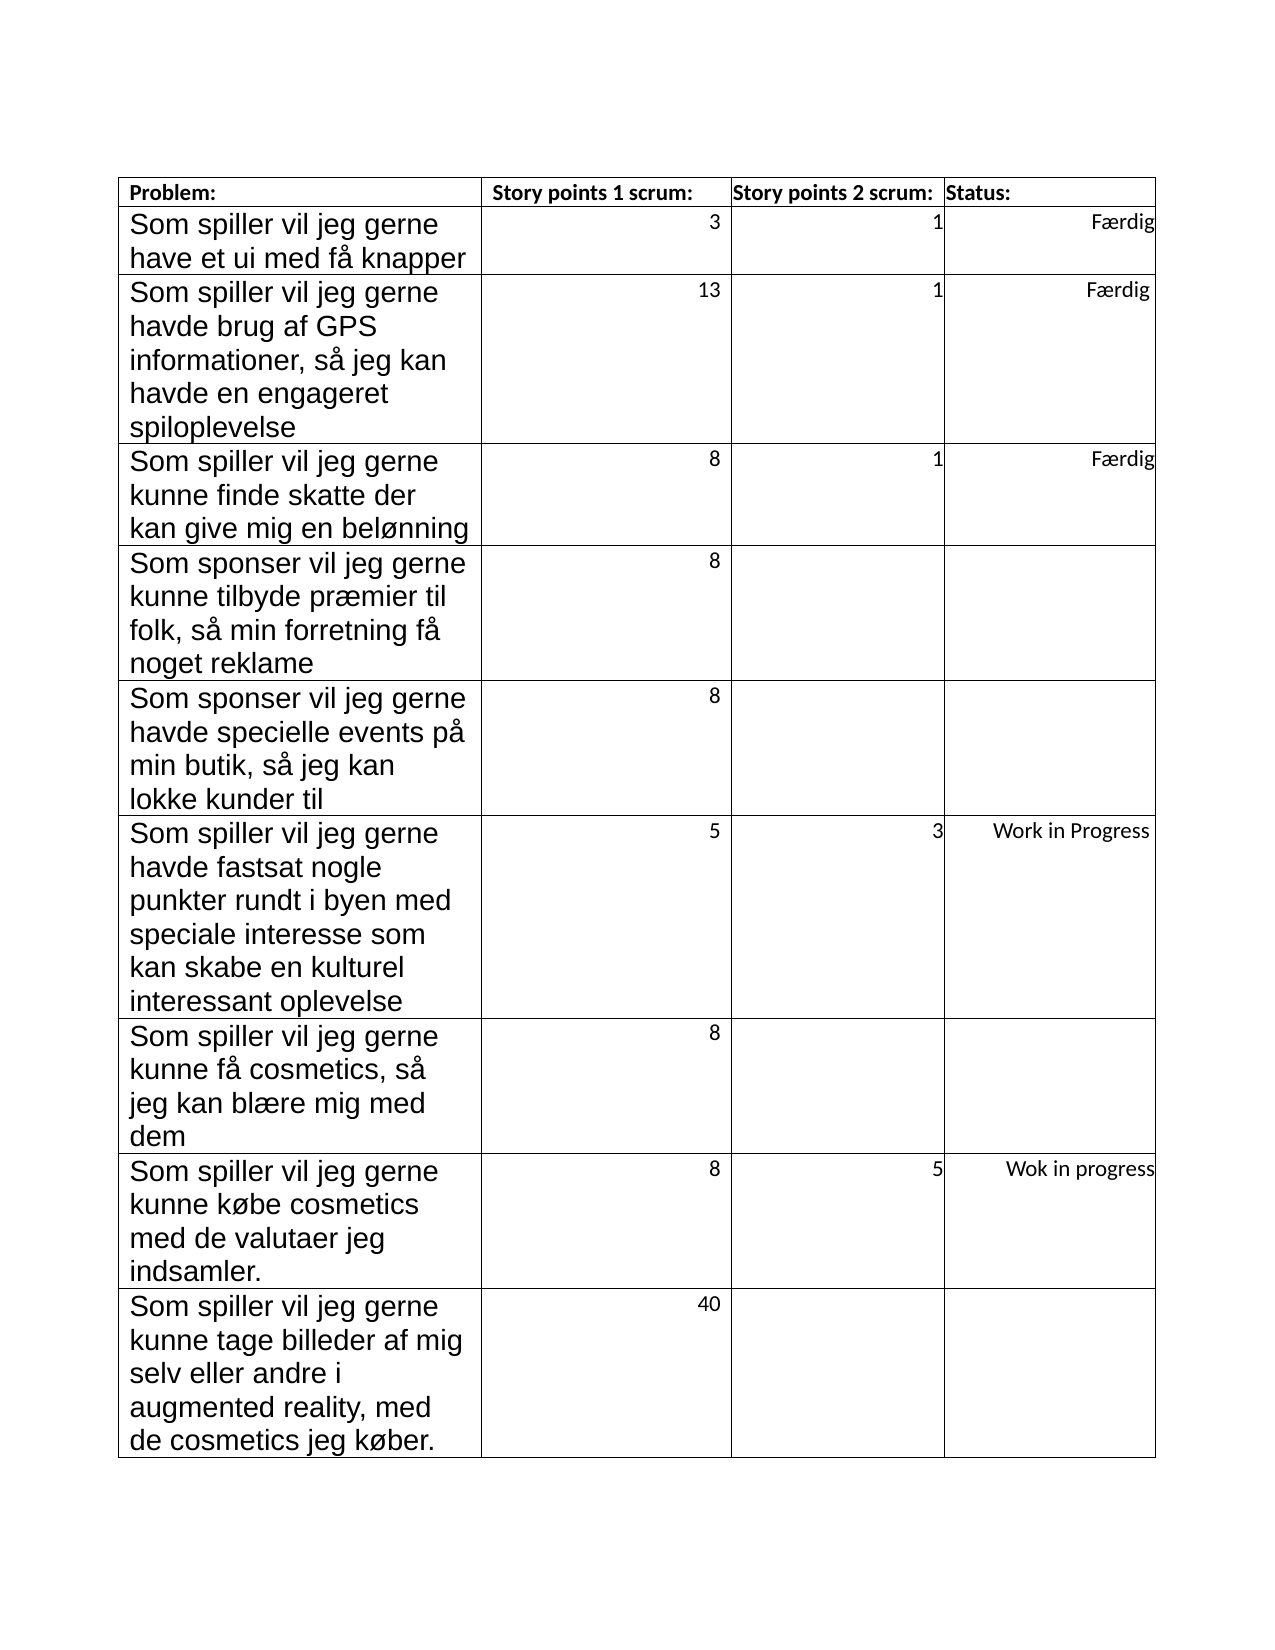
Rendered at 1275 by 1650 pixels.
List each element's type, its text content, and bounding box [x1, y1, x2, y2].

table_cell 1 [732, 444, 944, 545]
table_cell Som spiller vil jeg gerne kunne få cosmetics, så jeg kan blære mig med dem [119, 1019, 481, 1153]
table_cell [732, 1289, 944, 1457]
table_cell 5 [732, 1154, 944, 1288]
table_cell Som spiller vil jeg gerne havde fastsat nogle punkter rundt i byen med speciale interesse som kan skabe en kulturel interessant oplevelse [119, 816, 481, 1017]
table_cell Færdig [945, 207, 1155, 274]
table_cell Som spiller vil jeg gerne havde brug af GPS informationer, så jeg kan havde en engageret spiloplevelse [119, 275, 481, 443]
table_cell Work in Progress [945, 816, 1155, 1017]
table_cell Wok in progress [945, 1154, 1155, 1288]
table_header Story points 2 scrum: [732, 178, 944, 206]
table_cell Som spiller vil jeg gerne kunne finde skatte der kan give mig en belønning [119, 444, 481, 545]
table_header Status: [945, 178, 1155, 206]
table_cell 8 [482, 444, 731, 545]
table_cell Som spiller vil jeg gerne kunne købe cosmetics med de valutaer jeg indsamler. [119, 1154, 481, 1288]
table_cell [945, 546, 1155, 680]
table_cell [732, 546, 944, 680]
table_cell Som sponser vil jeg gerne kunne tilbyde præmier til folk, så min forretning få noget reklame [119, 546, 481, 680]
table_cell 8 [482, 681, 731, 815]
table_cell Som spiller vil jeg gerne kunne tage billeder af mig selv eller andre i augmented reality, med de cosmetics jeg køber. [119, 1289, 481, 1457]
table_cell Som sponser vil jeg gerne havde specielle events på min butik, så jeg kan lokke kunder til [119, 681, 481, 815]
table_header Story points 1 scrum: [482, 178, 731, 206]
table_header Problem: [119, 178, 481, 206]
table_cell Som spiller vil jeg gerne have et ui med få knapper [119, 207, 481, 274]
table_cell Færdig [945, 444, 1155, 545]
table_cell [732, 681, 944, 815]
table_cell 5 [482, 816, 731, 1017]
table_cell 8 [482, 546, 731, 680]
table_cell 8 [482, 1019, 731, 1153]
table_cell Færdig [945, 275, 1155, 443]
table_cell 13 [482, 275, 731, 443]
table_cell [945, 681, 1155, 815]
table_cell [732, 1019, 944, 1153]
table_cell 1 [732, 275, 944, 443]
table_cell 3 [732, 816, 944, 1017]
table_cell [945, 1019, 1155, 1153]
table_cell 3 [482, 207, 731, 274]
table_cell 1 [732, 207, 944, 274]
table_cell [945, 1289, 1155, 1457]
table_cell 40 [482, 1289, 731, 1457]
table_cell 8 [482, 1154, 731, 1288]
